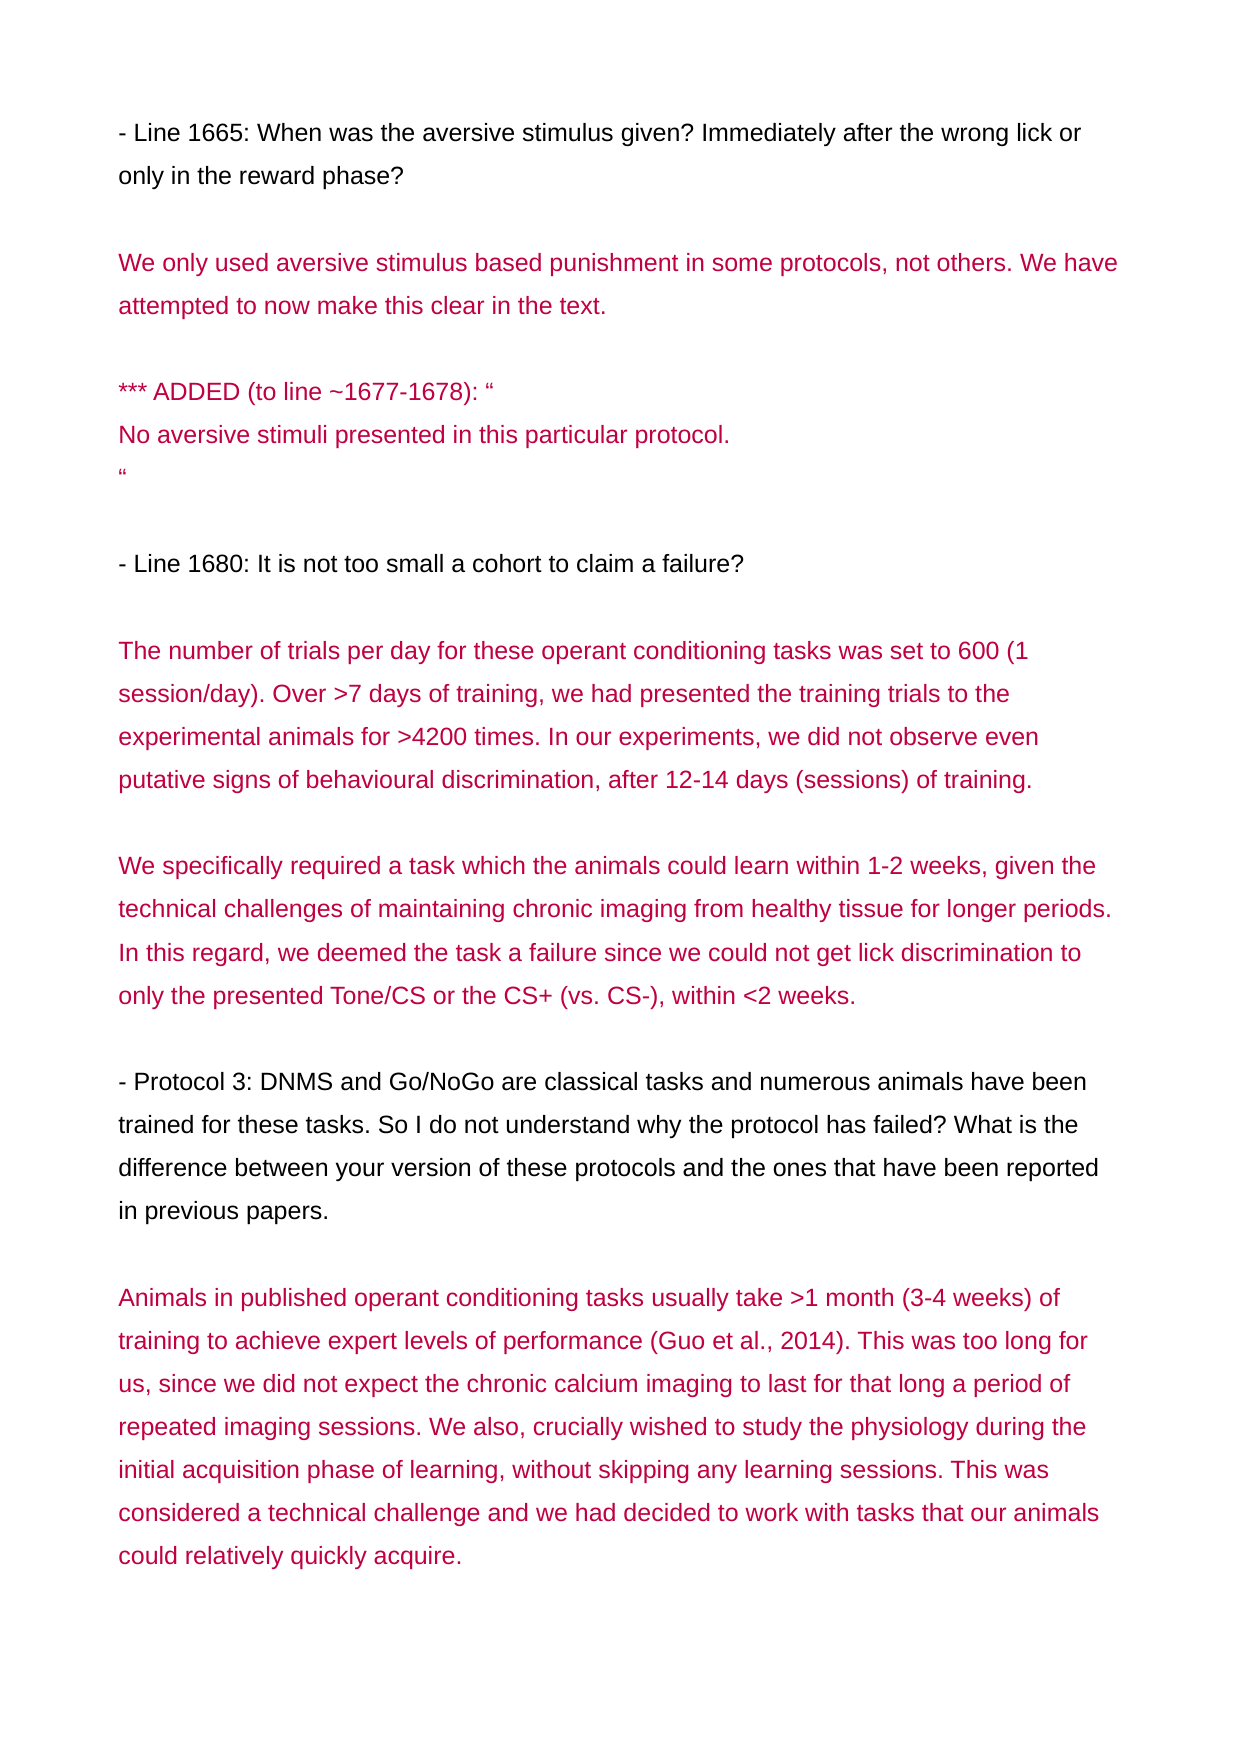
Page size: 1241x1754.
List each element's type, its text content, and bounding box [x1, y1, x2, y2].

text *** ADDED (to line ~1677-1678): “ [118, 377, 1122, 406]
text - Line 1665: When was the aversive stimulus given? Immediately after the wrong lick or only in the reward phase? [118, 118, 1122, 190]
text Animals in published operant conditioning tasks usually take >1 month (3-4 weeks) of training to achieve expert levels of performance (Guo et al., 2014). This was too long for us, since we did not expect the chronic calcium imaging to last for that long a period of repeated imaging sessions. We also, crucially wished to study the physiology during the initial acquisition phase of learning, without skipping any learning sessions. This was considered a technical challenge and we had decided to work with tasks that our animals could relatively quickly acquire. [118, 1282, 1122, 1570]
text No aversive stimuli presented in this particular protocol. [118, 420, 1122, 449]
text - Protocol 3: DNMS and Go/NoGo are classical tasks and numerous animals have been trained for these tasks. So I do not understand why the protocol has failed? What is the difference between your version of these protocols and the ones that have been reported in previous papers. [118, 1067, 1122, 1225]
text - Line 1680: It is not too small a cohort to claim a failure? [118, 549, 1122, 578]
text We specifically required a task which the animals could learn within 1-2 weeks, given the technical challenges of maintaining chronic imaging from healthy tissue for longer periods. In this regard, we deemed the task a failure since we could not get lick discrimination to only the presented Tone/CS or the CS+ (vs. CS-), within <2 weeks. [118, 851, 1122, 1009]
text The number of trials per day for these operant conditioning tasks was set to 600 (1 session/day). Over >7 days of training, we had presented the training trials to the experimental animals for >4200 times. In our experiments, we did not observe even putative signs of behavioural discrimination, after 12-14 days (sessions) of training. [118, 636, 1122, 794]
text We only used aversive stimulus based punishment in some protocols, not others. We have attempted to now make this clear in the text. [118, 247, 1122, 319]
text “ [118, 463, 1122, 492]
